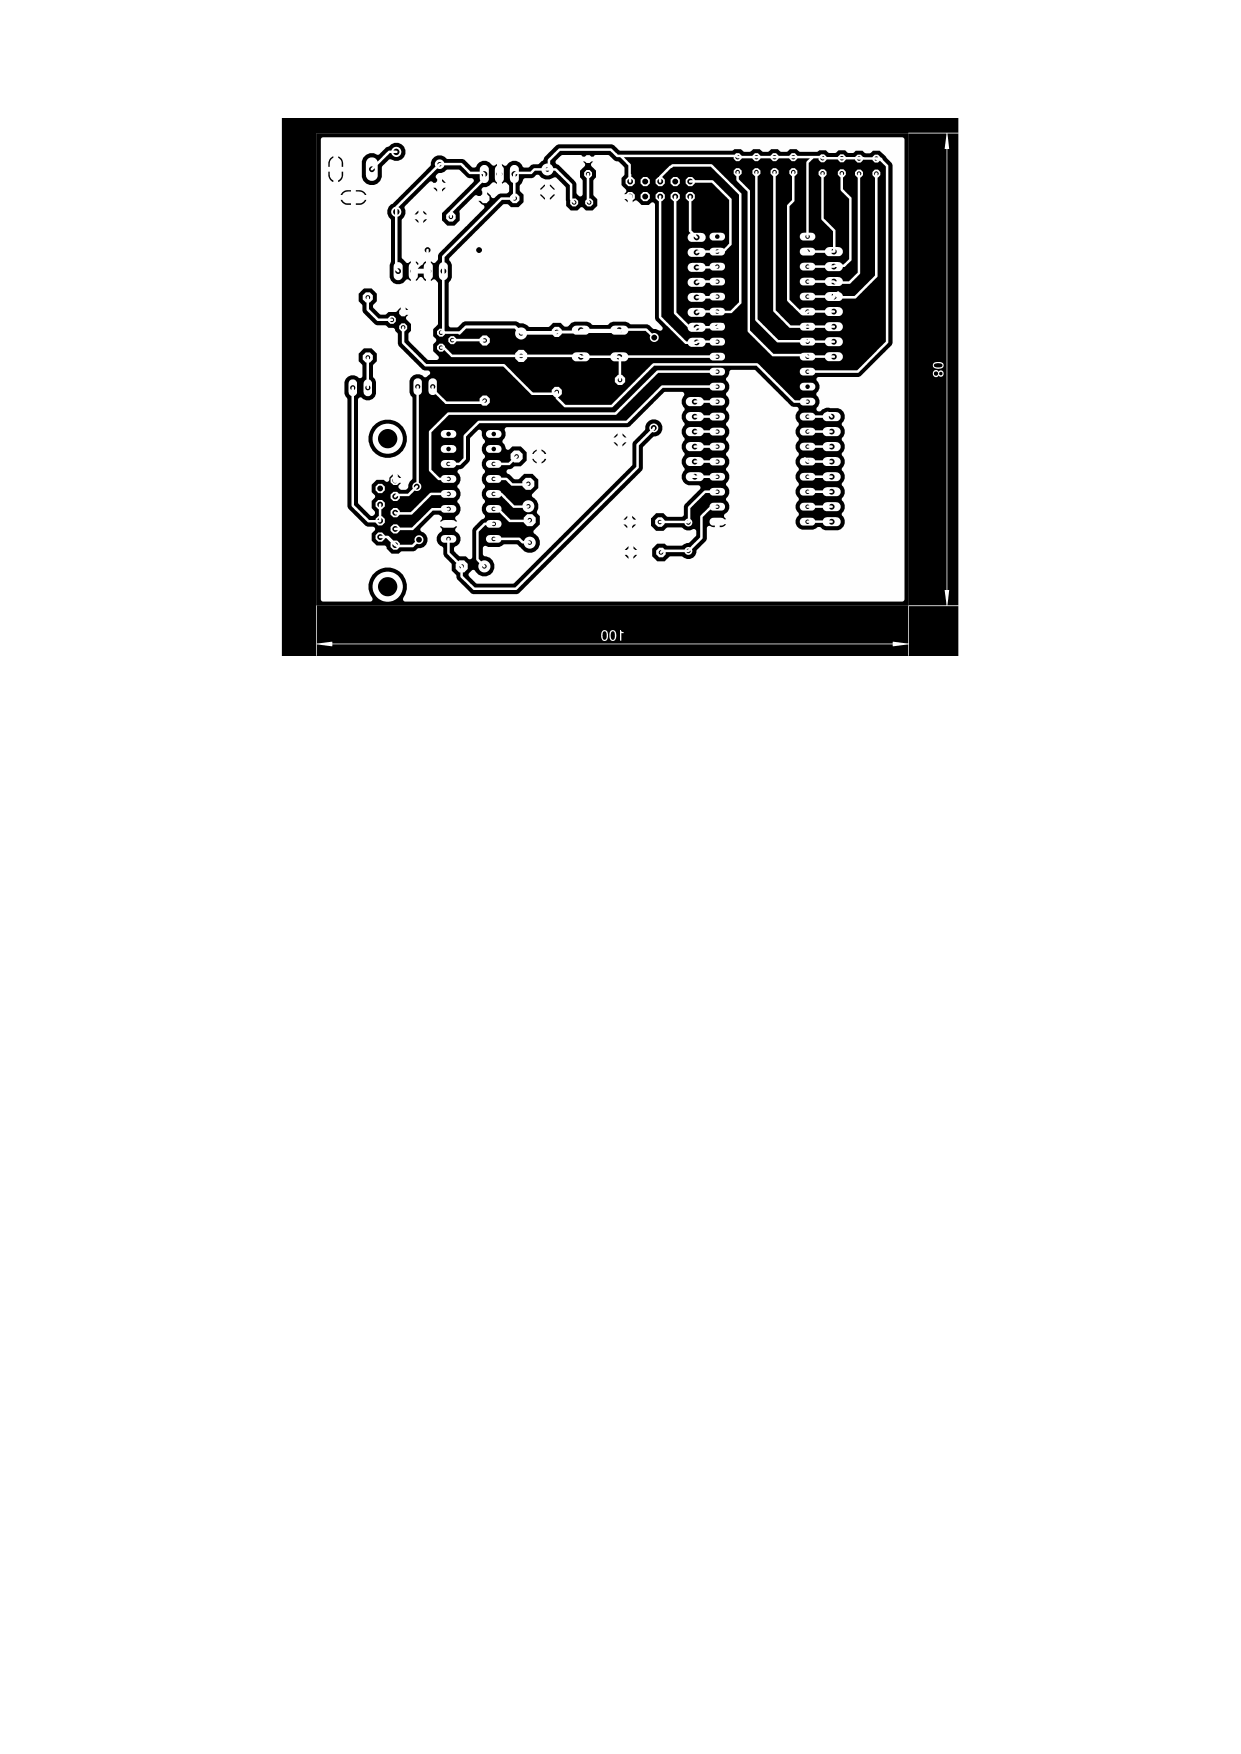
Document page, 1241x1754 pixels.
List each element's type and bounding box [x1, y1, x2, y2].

picture [281, 118, 959, 656]
